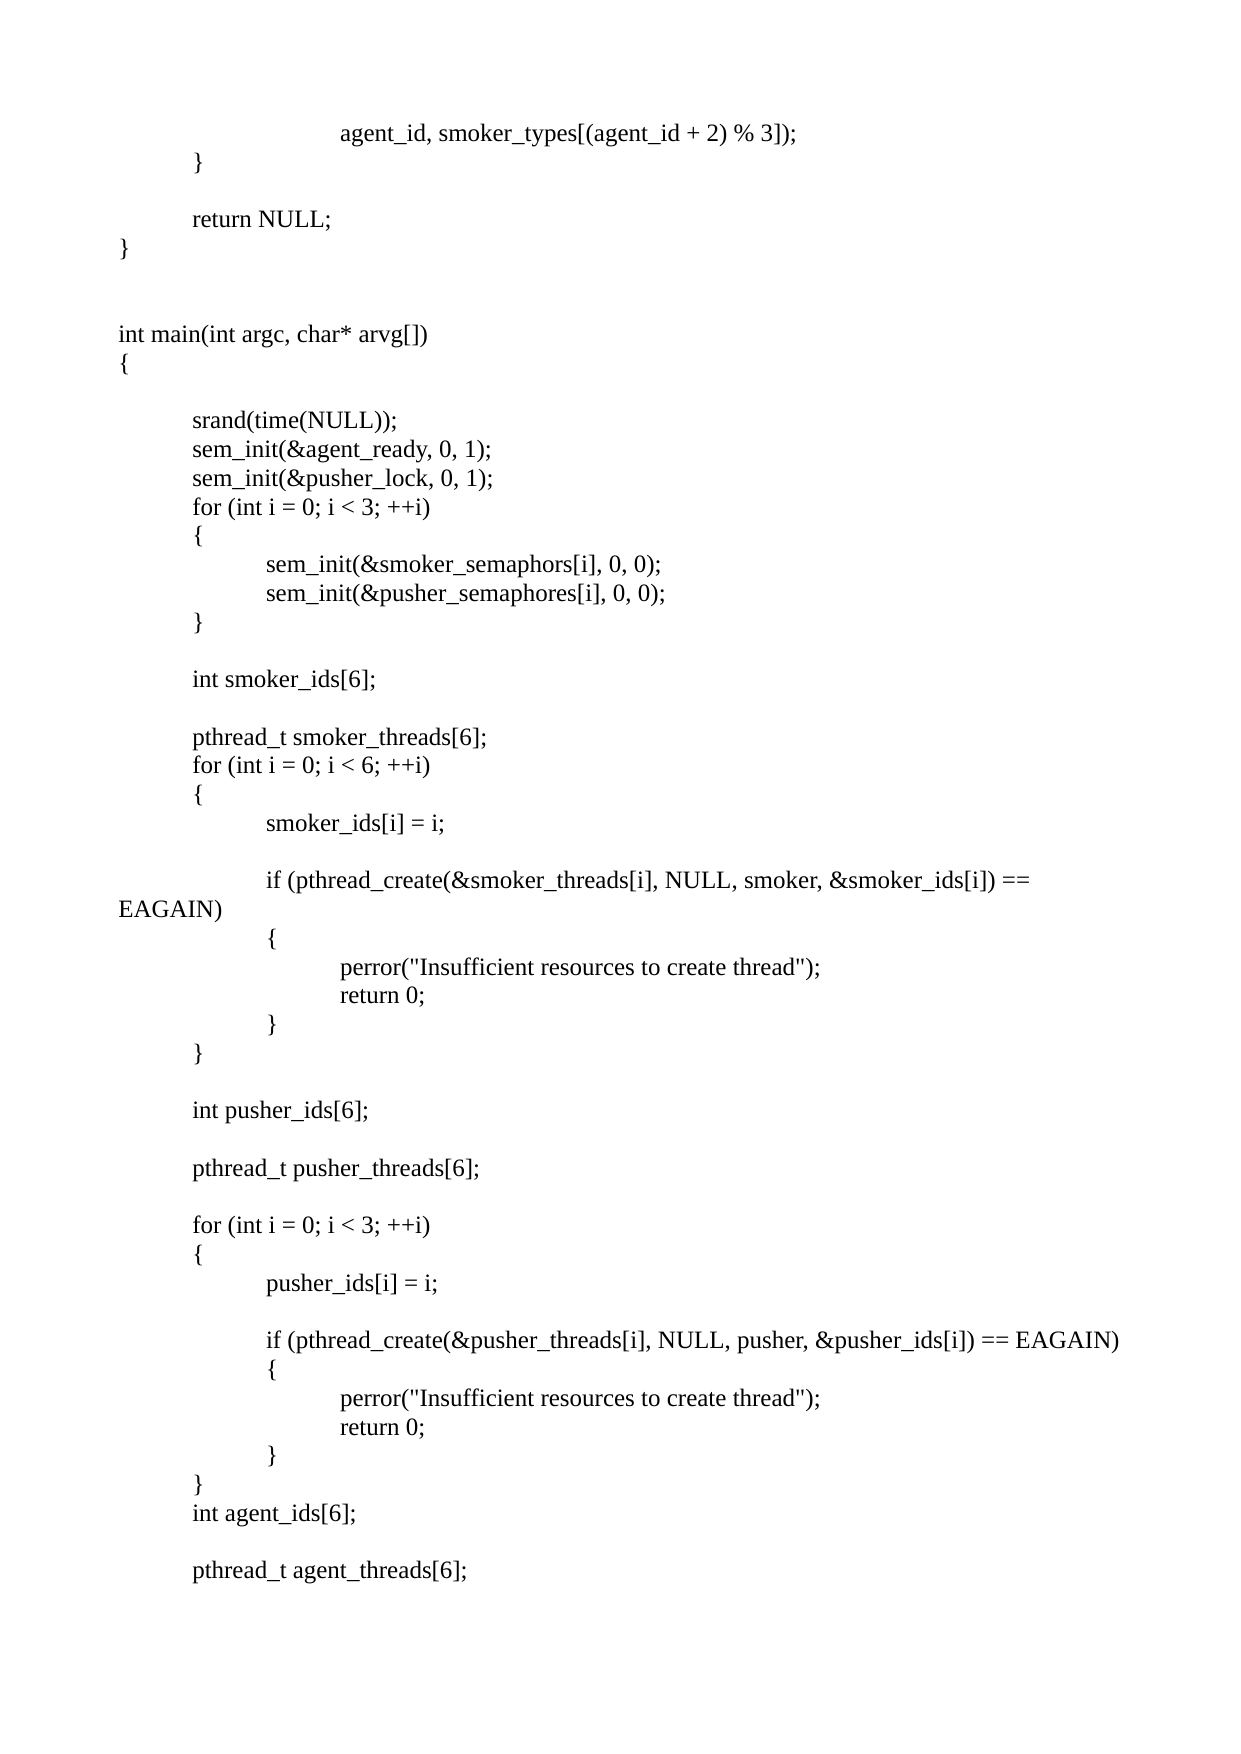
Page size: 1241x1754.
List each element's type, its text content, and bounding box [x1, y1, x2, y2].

text { [118, 1354, 1122, 1383]
text } [118, 147, 1122, 176]
text perror("Insufficient resources to create thread"); [118, 952, 1122, 981]
text pthread_t smoker_threads[6]; [118, 722, 1122, 751]
text for (int i = 0; i < 6; ++i) [118, 751, 1122, 779]
text return 0; [118, 981, 1122, 1009]
text sem_init(&smoker_semaphors[i], 0, 0); [118, 549, 1122, 578]
text } [118, 1469, 1122, 1498]
text pthread_t agent_threads[6]; [118, 1556, 1122, 1584]
text int pusher_ids[6]; [118, 1096, 1122, 1124]
text for (int i = 0; i < 3; ++i) [118, 1211, 1122, 1239]
text { [118, 348, 1122, 377]
text perror("Insufficient resources to create thread"); [118, 1383, 1122, 1412]
text } [118, 607, 1122, 636]
text int agent_ids[6]; [118, 1498, 1122, 1527]
text smoker_ids[i] = i; [118, 808, 1122, 837]
text } [118, 233, 1122, 262]
text int smoker_ids[6]; [118, 664, 1122, 693]
text pusher_ids[i] = i; [118, 1268, 1122, 1297]
text for (int i = 0; i < 3; ++i) [118, 492, 1122, 521]
text { [118, 521, 1122, 549]
text int main(int argc, char* arvg[]) [118, 319, 1122, 348]
text pthread_t pusher_threads[6]; [118, 1153, 1122, 1182]
text } [118, 1009, 1122, 1038]
text { [118, 779, 1122, 808]
text return 0; [118, 1412, 1122, 1441]
text if (pthread_create(&smoker_threads[i], NULL, smoker, &smoker_ids[i]) == EAGAIN) [118, 866, 1122, 923]
text if (pthread_create(&pusher_threads[i], NULL, pusher, &pusher_ids[i]) == EAGAIN) [118, 1326, 1122, 1354]
text agent_id, smoker_types[(agent_id + 2) % 3]); [118, 118, 1122, 147]
text sem_init(&pusher_lock, 0, 1); [118, 463, 1122, 492]
text sem_init(&agent_ready, 0, 1); [118, 434, 1122, 463]
text sem_init(&pusher_semaphores[i], 0, 0); [118, 578, 1122, 607]
text { [118, 1239, 1122, 1268]
text return NULL; [118, 204, 1122, 233]
text } [118, 1441, 1122, 1469]
text { [118, 923, 1122, 952]
text } [118, 1038, 1122, 1067]
text srand(time(NULL)); [118, 406, 1122, 434]
